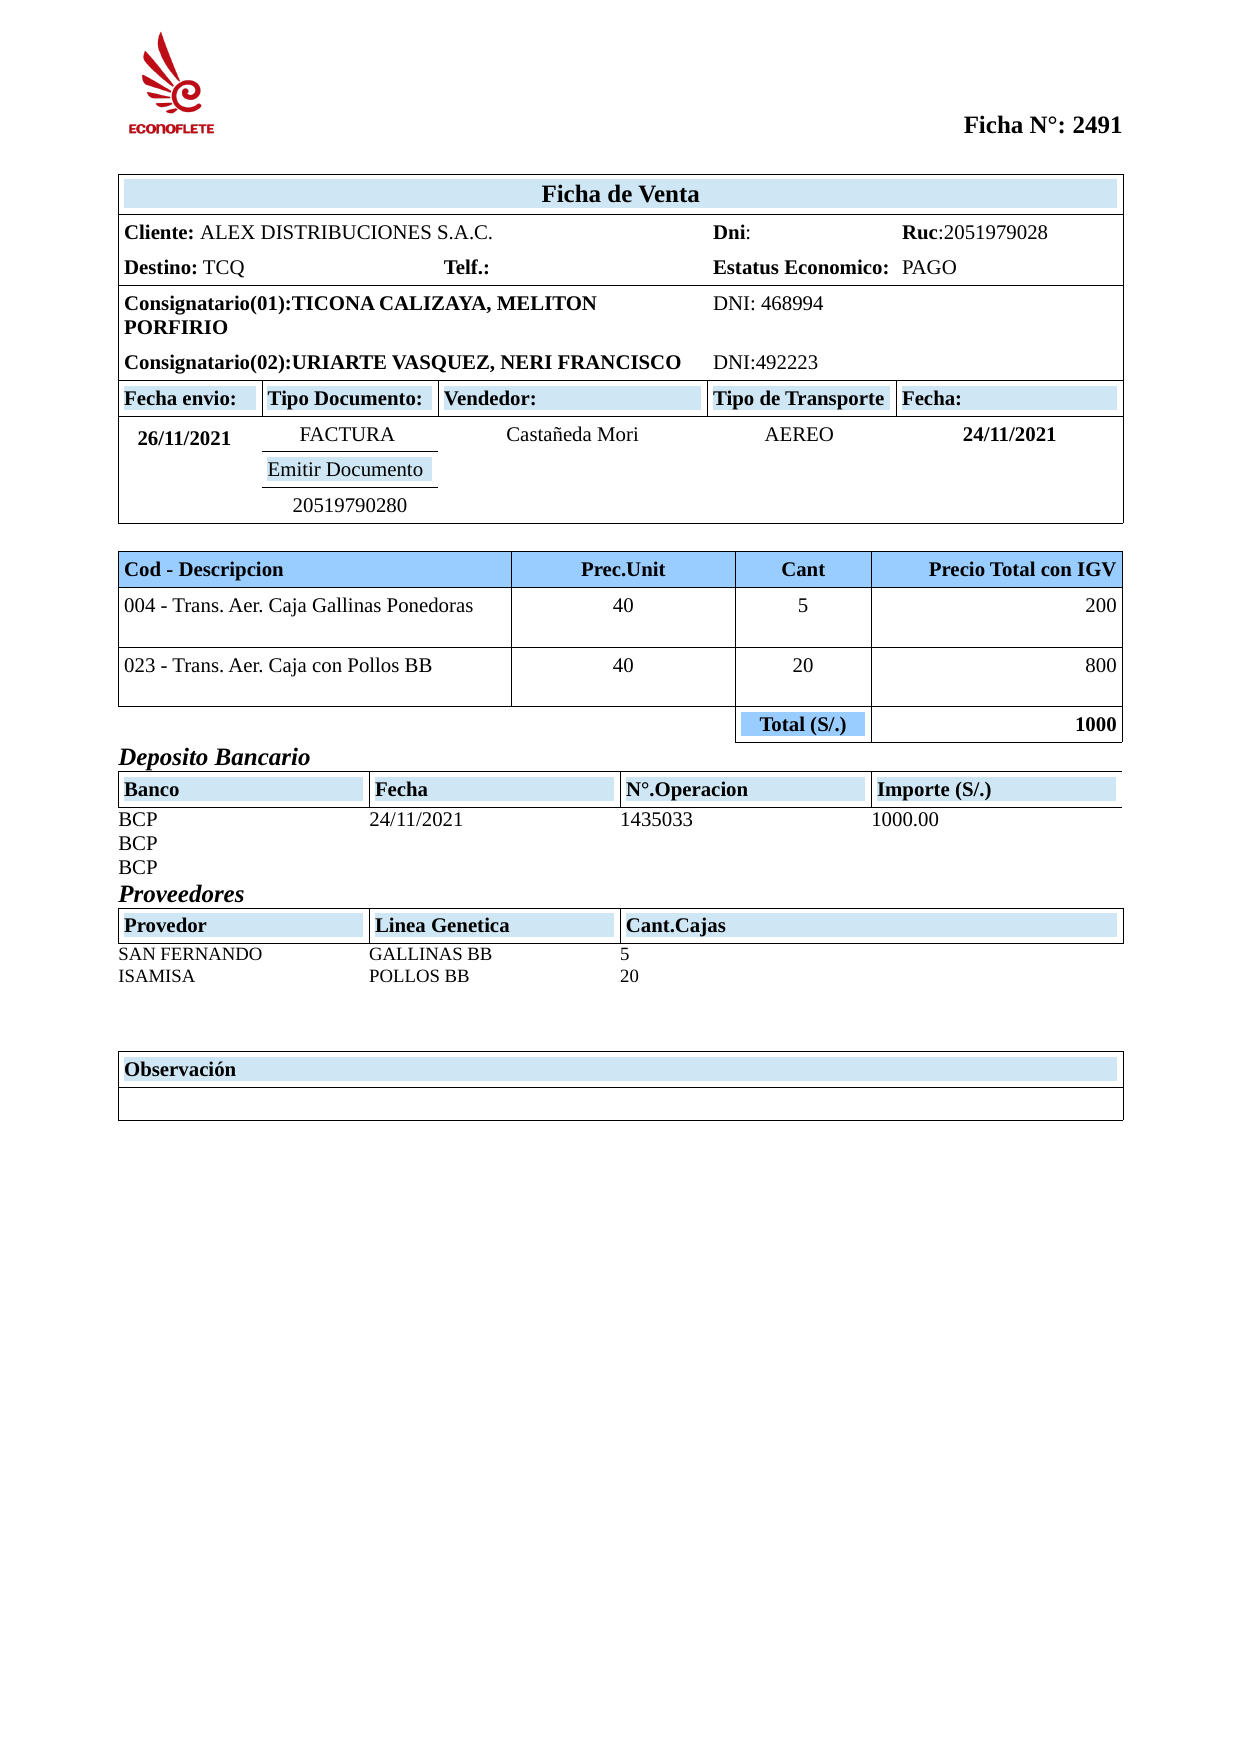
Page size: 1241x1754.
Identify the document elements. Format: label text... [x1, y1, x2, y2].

table_cell [871, 831, 1122, 855]
table_cell Vendedor: [439, 381, 707, 416]
table_cell DNI: 468994 [707, 286, 1123, 344]
table_header N°.Operacion [621, 772, 871, 807]
table_cell [369, 831, 620, 855]
table_cell [369, 1008, 620, 1029]
table_header Importe (S/.) [872, 772, 1122, 807]
text Proveedores [118, 879, 1122, 908]
table_cell 1000.00 [871, 808, 1122, 831]
table_cell 24/11/2021 [369, 808, 620, 831]
table_cell 004 - Trans. Aer. Caja Gallinas Ponedoras [119, 588, 511, 647]
table_header Provedor [119, 909, 369, 943]
table_cell [620, 1030, 1123, 1051]
table_header Cant.Cajas [621, 909, 1123, 943]
table_cell BCP [118, 855, 369, 879]
text Deposito Bancario [118, 742, 1122, 771]
table_cell BCP [118, 808, 369, 831]
table_cell 5 [620, 944, 1123, 965]
table_cell [620, 855, 871, 879]
table_cell Total (S/.) [736, 707, 871, 742]
table_cell [118, 1008, 369, 1029]
table_cell [620, 1008, 1123, 1029]
table_cell [118, 986, 369, 1008]
table_header Precio Total con IGV [872, 552, 1122, 587]
table_cell ISAMISA [118, 965, 369, 986]
table_cell [620, 986, 1123, 1008]
table_cell [620, 831, 871, 855]
table_cell Consignatario(01):TICONA CALIZAYA, MELITON PORFIRIO [119, 286, 707, 344]
table_cell 20519790280 [262, 488, 438, 523]
table_cell SAN FERNANDO [118, 944, 369, 965]
table_cell [369, 986, 620, 1008]
table_cell AEREO [707, 417, 896, 523]
picture [118, 31, 225, 134]
table_cell 26/11/2021 [119, 417, 262, 523]
table_cell [511, 707, 735, 742]
table_header Linea Genetica [370, 909, 620, 943]
table_cell Telf.: [438, 249, 707, 285]
table_cell Cliente: ALEX DISTRIBUCIONES S.A.C. [119, 215, 707, 249]
table_cell 1435033 [620, 808, 871, 831]
table_cell Estatus Economico: [707, 249, 896, 285]
table_cell 40 [512, 588, 735, 647]
table_cell POLLOS BB [369, 965, 620, 986]
table_cell Emitir Documento [262, 452, 438, 487]
table_cell Fecha: [897, 381, 1123, 416]
table_cell Consignatario(02):URIARTE VASQUEZ, NERI FRANCISCO [119, 345, 707, 380]
table_header Fecha [370, 772, 620, 807]
table_cell BCP [118, 831, 369, 855]
table_cell 1000 [872, 707, 1122, 742]
table_cell Tipo Documento: [263, 381, 438, 416]
table_cell 40 [512, 648, 735, 706]
table_cell Destino: TCQ [119, 249, 438, 285]
table_header Cant [736, 552, 871, 587]
table_cell [369, 1030, 620, 1051]
table_cell 023 - Trans. Aer. Caja con Pollos BB [119, 648, 511, 706]
table_cell [118, 1030, 369, 1051]
table_cell DNI:492223 [707, 345, 1123, 380]
table_cell 20 [736, 648, 871, 706]
table_cell Ruc:2051979028 [896, 215, 1123, 249]
table_header Banco [119, 772, 369, 807]
table_cell Dni: [707, 215, 896, 249]
table_cell [119, 1088, 1123, 1120]
table_cell 24/11/2021 [896, 417, 1123, 523]
table_cell GALLINAS BB [369, 944, 620, 965]
table_header Observación [119, 1052, 1123, 1087]
table_cell Castañeda Mori [438, 417, 707, 523]
table_cell Tipo de Transporte [708, 381, 896, 416]
table_cell [369, 855, 620, 879]
table_cell 20 [620, 965, 1123, 986]
table_header Cod - Descripcion [119, 552, 511, 587]
table_cell [871, 855, 1122, 879]
table_cell 5 [736, 588, 871, 647]
table_cell 200 [872, 588, 1122, 647]
table_cell FACTURA [262, 417, 438, 451]
table_cell Fecha envio: [119, 381, 262, 416]
table_cell PAGO [896, 249, 1123, 285]
table_cell [118, 707, 511, 742]
table_header Prec.Unit [512, 552, 735, 587]
table_header Ficha de Venta [119, 175, 1123, 214]
table_cell 800 [872, 648, 1122, 706]
